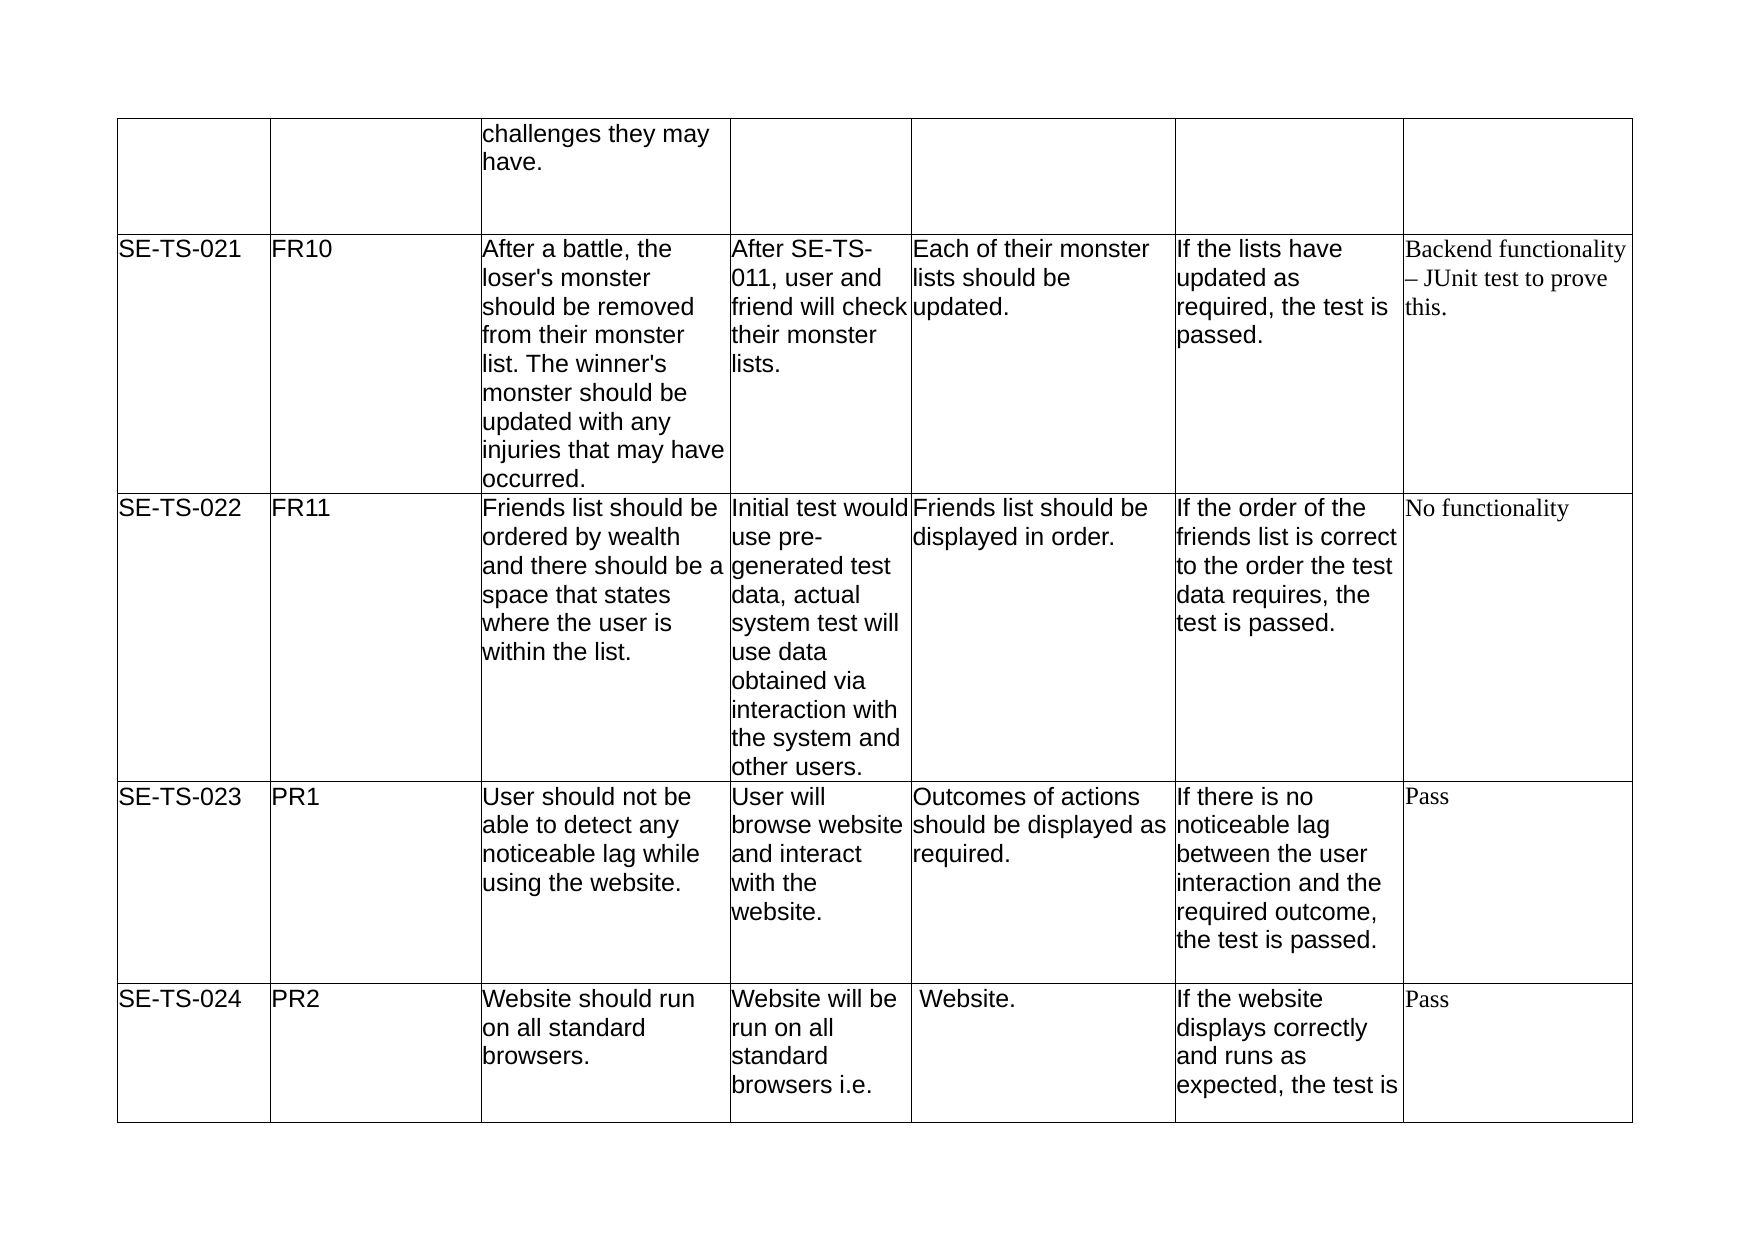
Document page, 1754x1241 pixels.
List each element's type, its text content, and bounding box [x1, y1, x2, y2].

table_cell If the website displays correctly and runs as expected, the test is [1176, 984, 1403, 1122]
table_cell Website. [912, 984, 1175, 1122]
table_cell SE-TS-023 [118, 782, 270, 983]
table_cell FR10 [271, 235, 481, 493]
table_cell No functionality [1404, 494, 1632, 781]
table_cell User will browse website and interact with the website. [731, 782, 911, 983]
table_cell Website will be run on all standard browsers i.e. [731, 984, 911, 1122]
table_cell SE-TS-021 [118, 235, 270, 493]
table_cell After SE-TS-011, user and friend will check their monster lists. [731, 235, 911, 493]
table_cell [1404, 119, 1632, 234]
table_cell PR1 [271, 782, 481, 983]
table_cell If there is no noticeable lag between the user interaction and the required outcome, the test is passed. [1176, 782, 1403, 983]
table_cell Website should run on all standard browsers. [482, 984, 730, 1122]
table_cell After a battle, the loser's monster should be removed from their monster list. The winner's monster should be updated with any injuries that may have occurred. [482, 235, 730, 493]
table_cell If the order of the friends list is correct to the order the test data requires, the test is passed. [1176, 494, 1403, 781]
table_cell If the lists have updated as required, the test is passed. [1176, 235, 1403, 493]
table_cell FR11 [271, 494, 481, 781]
table_cell [118, 119, 270, 234]
table_cell SE-TS-024 [118, 984, 270, 1122]
table_cell Pass [1404, 782, 1632, 983]
table_cell [912, 119, 1175, 234]
table_cell Backend functionality – JUnit test to prove this. [1404, 235, 1632, 493]
table_cell Initial test would use pre-generated test data, actual system test will use data obtained via interaction with the system and other users. [731, 494, 911, 781]
table_cell Friends list should be ordered by wealth and there should be a space that states where the user is within the list. [482, 494, 730, 781]
table_cell challenges they may have. [482, 119, 730, 234]
table_cell Each of their monster lists should be updated. [912, 235, 1175, 493]
table_cell [271, 119, 481, 234]
table_cell Pass [1404, 984, 1632, 1122]
table_cell Friends list should be displayed in order. [912, 494, 1175, 781]
table_cell Outcomes of actions should be displayed as required. [912, 782, 1175, 983]
table_cell [1176, 119, 1403, 234]
table_cell PR2 [271, 984, 481, 1122]
table_cell User should not be able to detect any noticeable lag while using the website. [482, 782, 730, 983]
table_cell SE-TS-022 [118, 494, 270, 781]
table_cell [731, 119, 911, 234]
